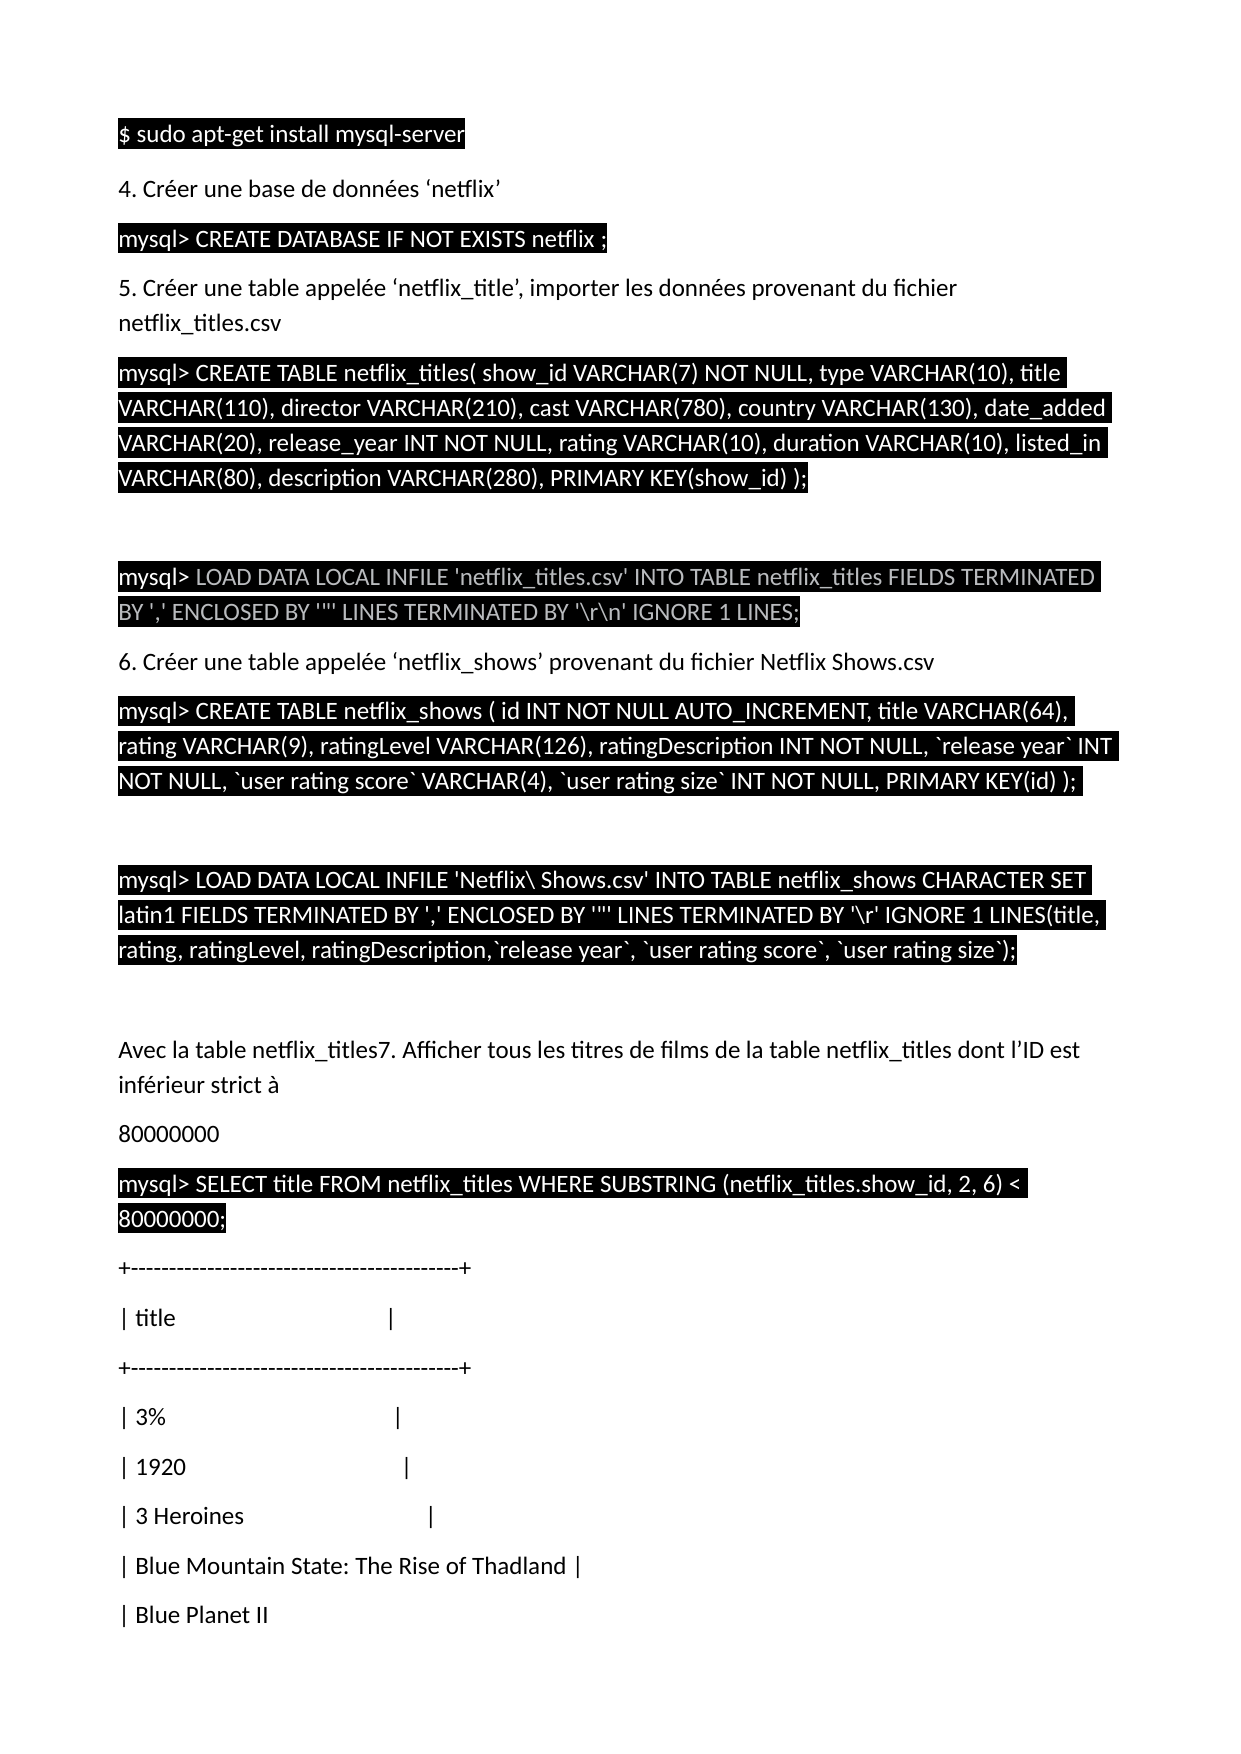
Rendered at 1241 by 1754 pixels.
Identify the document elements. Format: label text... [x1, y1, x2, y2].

text | 1920 | [118, 1451, 1122, 1481]
text | title | [118, 1302, 1122, 1333]
text 5. Créer une table appelée ‘netflix_title’, importer les données provenant du fichier netflix_titles.csv [118, 273, 1122, 338]
text 80000000 [118, 1118, 1122, 1149]
text mysql> LOAD DATA LOCAL INFILE 'Netflix\ Shows.csv' INTO TABLE netflix_shows CHARACTER SET latin1 FIELDS TERMINATED BY ',' ENCLOSED BY '"' LINES TERMINATED BY '\r' IGNORE 1 LINES(title, rating, ratingLevel, ratingDescription,`release year`, `user rating score`, `user rating size`); [118, 865, 1122, 965]
text +-------------------------------------------+ [118, 1352, 1122, 1382]
text mysql> CREATE DATABASE IF NOT EXISTS netflix ; [118, 223, 1122, 253]
text | Blue Mountain State: The Rise of Thadland | [118, 1550, 1122, 1581]
text 6. Créer une table appelée ‘netflix_shows’ provenant du fichier Netflix Shows.csv [118, 646, 1122, 676]
text +-------------------------------------------+ [118, 1253, 1122, 1283]
text Avec la table netflix_titles7. Afficher tous les titres de films de la table netflix_titles dont l’ID est inférieur strict à [118, 1034, 1122, 1099]
text | 3 Heroines | [118, 1501, 1122, 1531]
text | 3% | [118, 1401, 1122, 1432]
text | Blue Planet II [118, 1600, 1122, 1630]
text mysql> CREATE TABLE netflix_shows ( id INT NOT NULL AUTO_INCREMENT, title VARCHAR(64), rating VARCHAR(9), ratingLevel VARCHAR(126), ratingDescription INT NOT NULL, `release year` INT NOT NULL, `user rating score` VARCHAR(4), `user rating size` INT NOT NULL, PRIMARY KEY(id) ); [118, 696, 1122, 796]
text mysql> SELECT title FROM netflix_titles WHERE SUBSTRING (netflix_titles.show_id, 2, 6) < 80000000; [118, 1168, 1122, 1233]
text mysql> LOAD DATA LOCAL INFILE 'netflix_titles.csv' INTO TABLE netflix_titles FIELDS TERMINATED BY ',' ENCLOSED BY '"' LINES TERMINATED BY '\r\n' IGNORE 1 LINES; [118, 561, 1122, 627]
text $ sudo apt-get install mysql-server [118, 118, 1122, 149]
text 4. Créer une base de données ‘netflix’ [118, 173, 1122, 204]
text mysql> CREATE TABLE netflix_titles( show_id VARCHAR(7) NOT NULL, type VARCHAR(10), title VARCHAR(110), director VARCHAR(210), cast VARCHAR(780), country VARCHAR(130), date_added VARCHAR(20), release_year INT NOT NULL, rating VARCHAR(10), duration VARCHAR(10), listed_in VARCHAR(80), description VARCHAR(280), PRIMARY KEY(show_id) ); [118, 357, 1122, 493]
